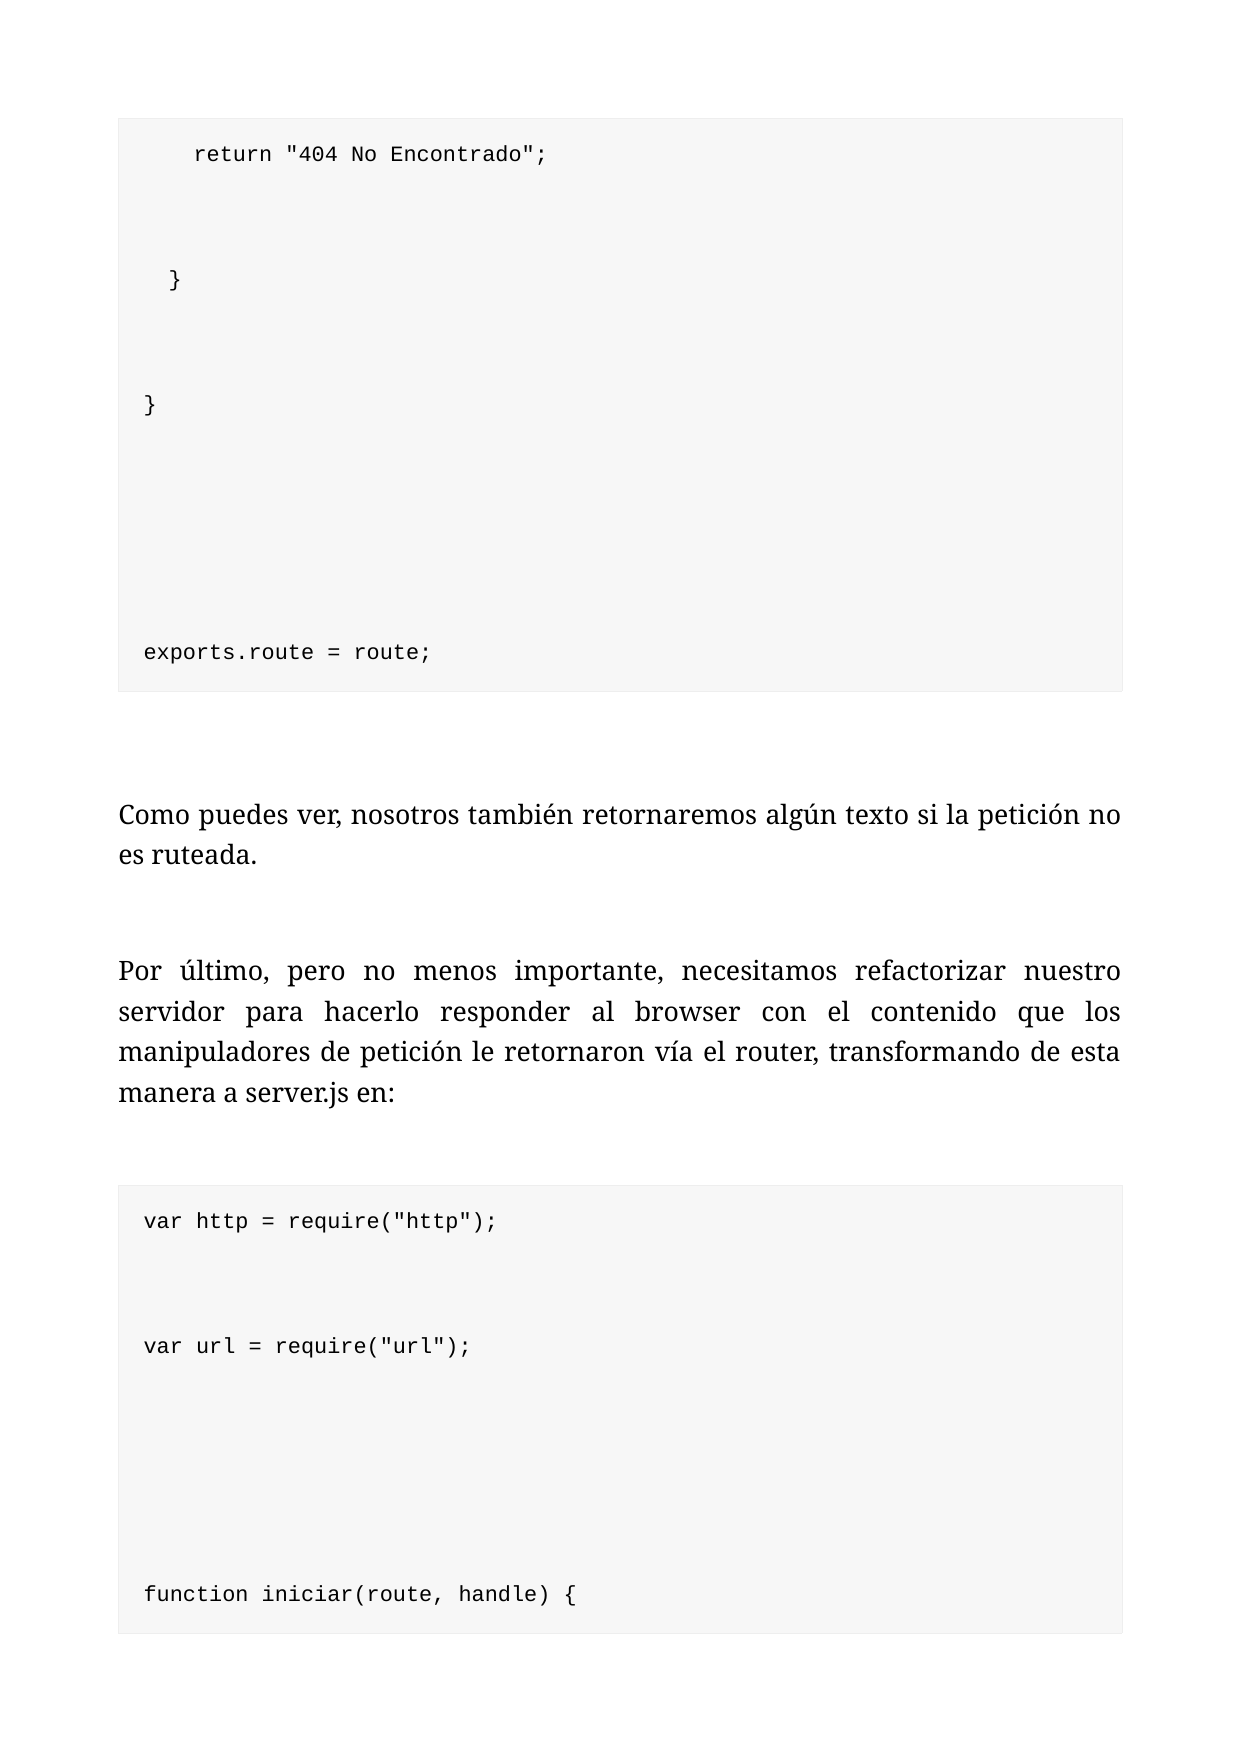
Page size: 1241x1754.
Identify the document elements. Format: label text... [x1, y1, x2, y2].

text Como puedes ver, nosotros también retornaremos algún texto si la petición no es ruteada. [118, 791, 1122, 872]
text return "404 No Encontrado"; [119, 119, 1122, 168]
text Por último, pero no menos importante, necesitamos refactorizar nuestro servidor para hacerlo responder al browser con el contenido que los manipuladores de petición le retornaron vía el router, transformando de esta manera a server.js en: [118, 947, 1122, 1110]
text } [119, 368, 1122, 418]
text var http = require("http"); [119, 1186, 1122, 1235]
text var url = require("url"); [119, 1310, 1122, 1359]
text } [119, 243, 1122, 293]
text function iniciar(route, handle) { [119, 1558, 1122, 1633]
text exports.route = route; [119, 616, 1122, 691]
